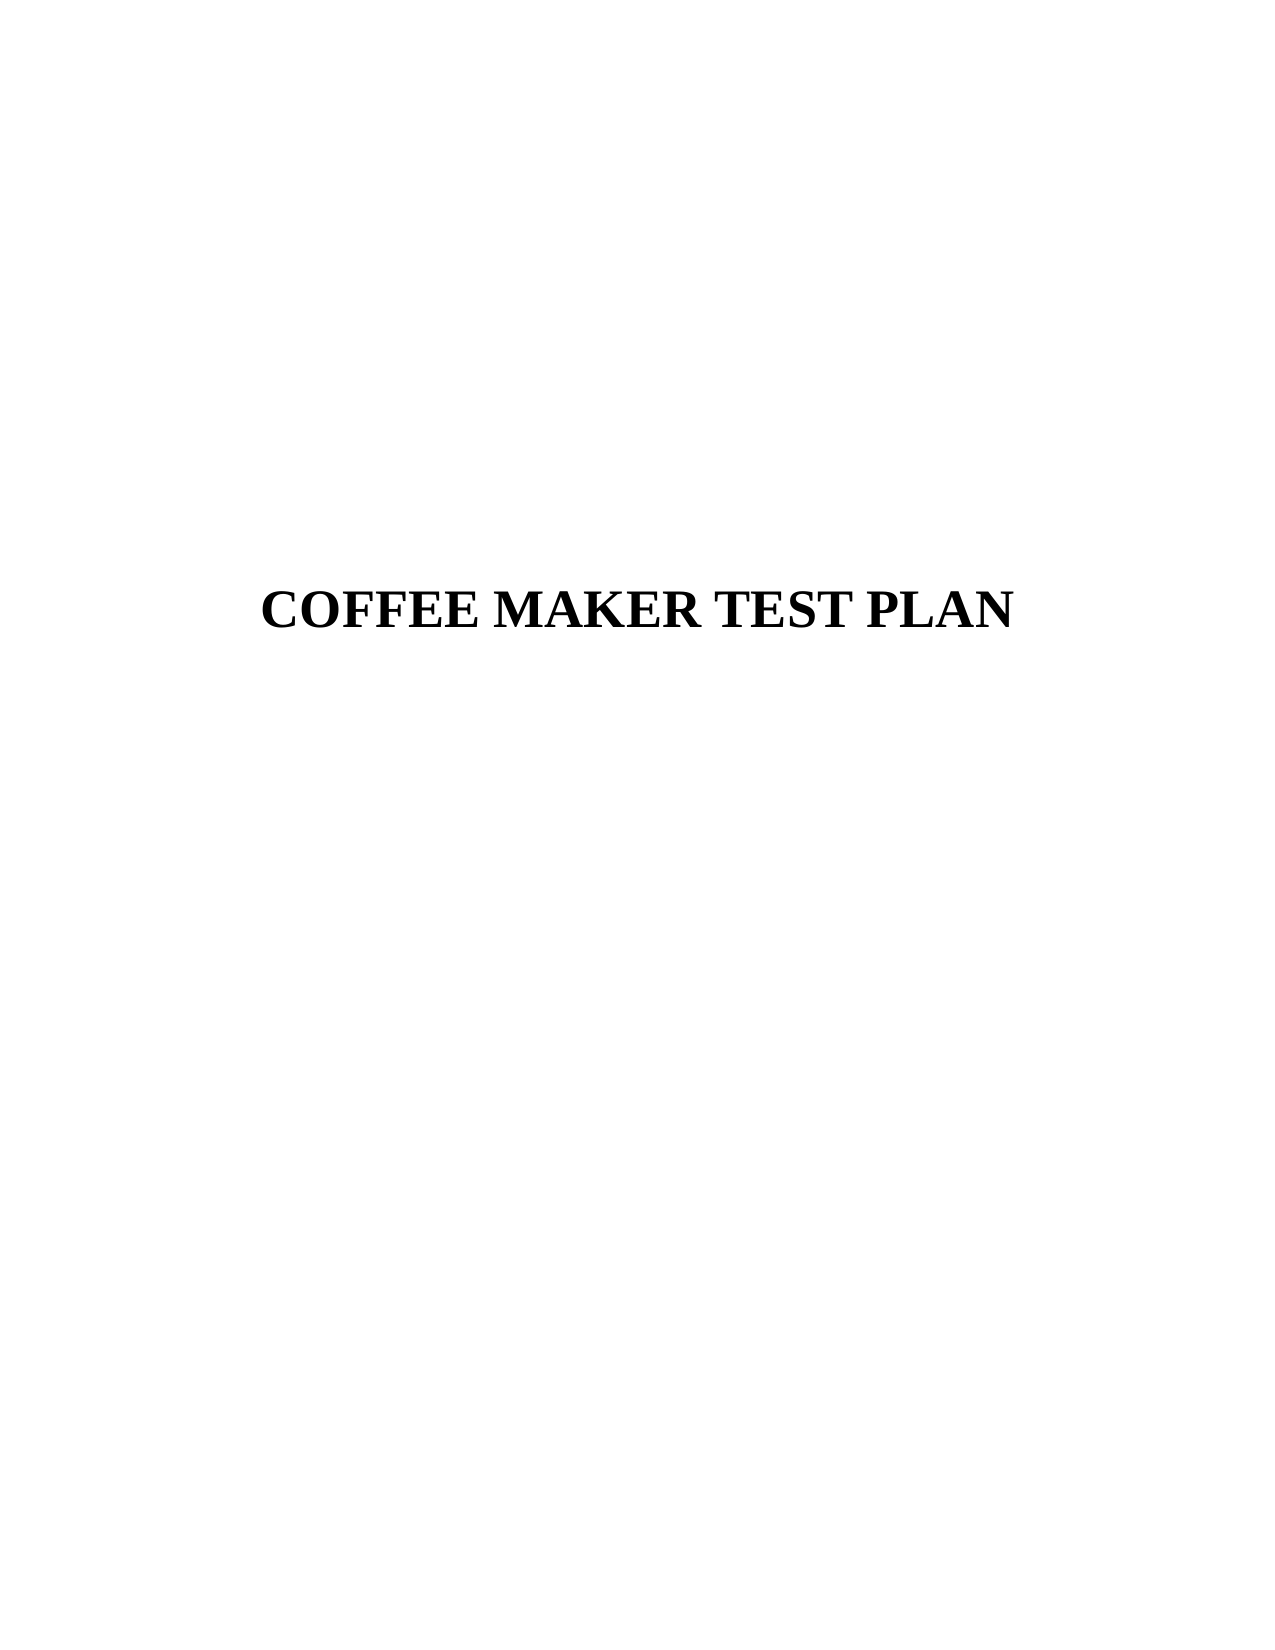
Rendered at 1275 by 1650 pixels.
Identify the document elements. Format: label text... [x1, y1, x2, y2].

text Coffee Maker TEST PLAN [187, 576, 1087, 639]
